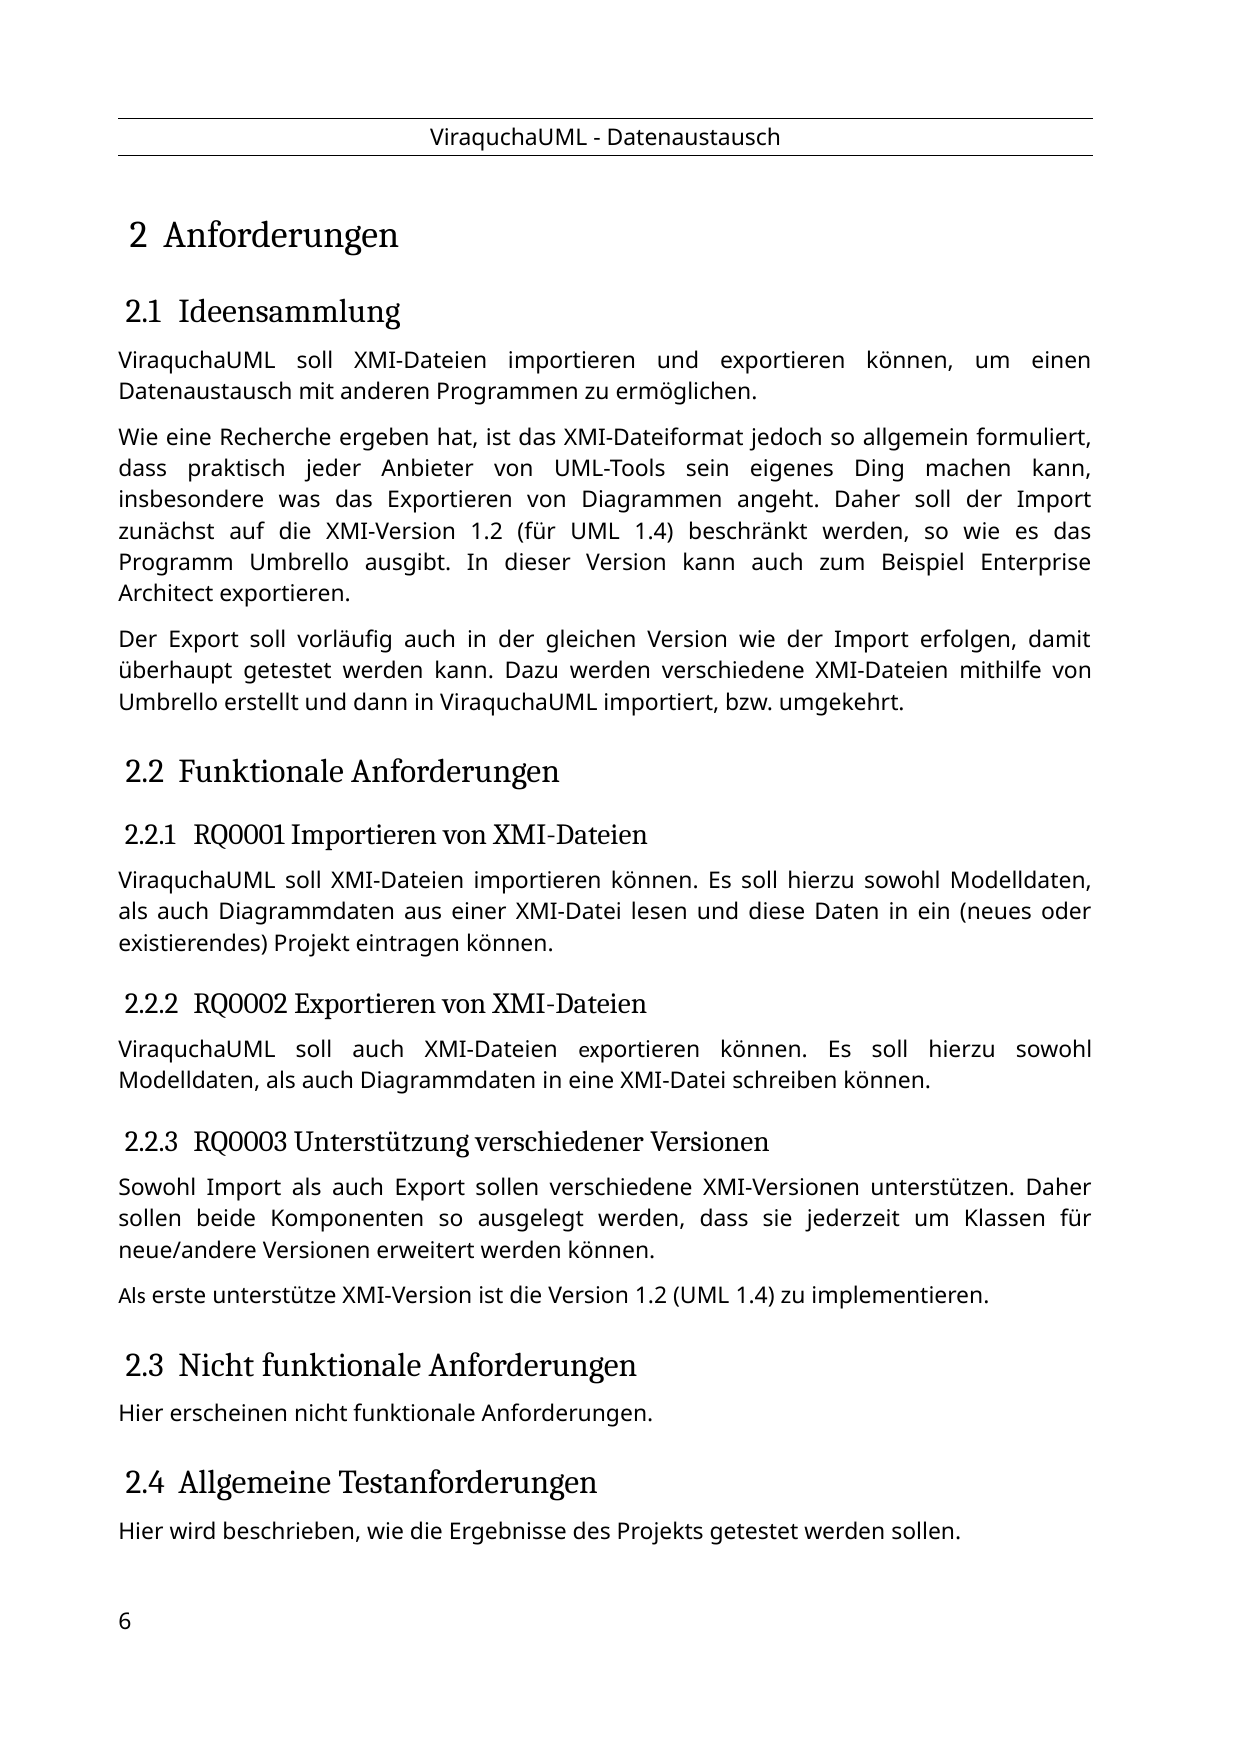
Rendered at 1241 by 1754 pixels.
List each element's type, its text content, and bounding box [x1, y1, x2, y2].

text Wie eine Recherche ergeben hat, ist das XMI-Dateiformat jedoch so allgemein formuliert, dass praktisch jeder Anbieter von UML-Tools sein eigenes Ding machen kann, insbesondere was das Exportieren von Diagrammen angeht. Daher soll der Import zunächst auf die XMI-Version 1.2 (für UML 1.4) beschränkt werden, so wie es das Programm Umbrello ausgibt. In dieser Version kann auch zum Beispiel Enterprise Architect exportieren. [118, 421, 1093, 608]
text ViraquchaUML soll auch XMI-Dateien exportieren können. Es soll hierzu sowohl Modelldaten, als auch Diagrammdaten in eine XMI-Datei schreiben können. [118, 1033, 1093, 1096]
text Hier wird beschrieben, wie die Ergebnisse des Projekts getestet werden sollen. [118, 1515, 1093, 1546]
text ViraquchaUML soll XMI-Dateien importieren und exportieren können, um einen Datenaustausch mit anderen Programmen zu ermöglichen. [118, 344, 1093, 406]
text Als erste unterstütze XMI-Version ist die Version 1.2 (UML 1.4) zu implementieren. [118, 1279, 1093, 1311]
text Hier erscheinen nicht funktionale Anforderungen. [118, 1397, 1093, 1428]
text ViraquchaUML soll XMI-Dateien importieren können. Es soll hierzu sowohl Modelldaten, als auch Diagrammdaten aus einer XMI-Datei lesen und diese Daten in ein (neues oder existierendes) Projekt eintragen können. [118, 864, 1093, 958]
subtitle Anforderungen [118, 210, 1093, 259]
subtitle Nicht funktionale Anforderungen [118, 1346, 1093, 1384]
text Sowohl Import als auch Export sollen verschiedene XMI-Versionen unterstützen. Daher sollen beide Komponenten so ausgelegt werden, dass sie jederzeit um Klassen für neue/andere Versionen erweitert werden können. [118, 1171, 1093, 1265]
subtitle Funktionale Anforderungen [118, 752, 1093, 791]
subtitle RQ0003 Unterstützung verschiedener Versionen [118, 1125, 1093, 1158]
subtitle RQ0001 Importieren von XMI-Dateien [118, 818, 1093, 851]
subtitle Ideensammlung [118, 293, 1093, 331]
subtitle RQ0002 Exportieren von XMI-Dateien [118, 987, 1093, 1021]
subtitle Allgemeine Testanforderungen [118, 1464, 1093, 1502]
text Der Export soll vorläufig auch in der gleichen Version wie der Import erfolgen, damit überhaupt getestet werden kann. Dazu werden verschiedene XMI-Dateien mithilfe von Umbrello erstellt und dann in ViraquchaUML importiert, bzw. umgekehrt. [118, 623, 1093, 717]
